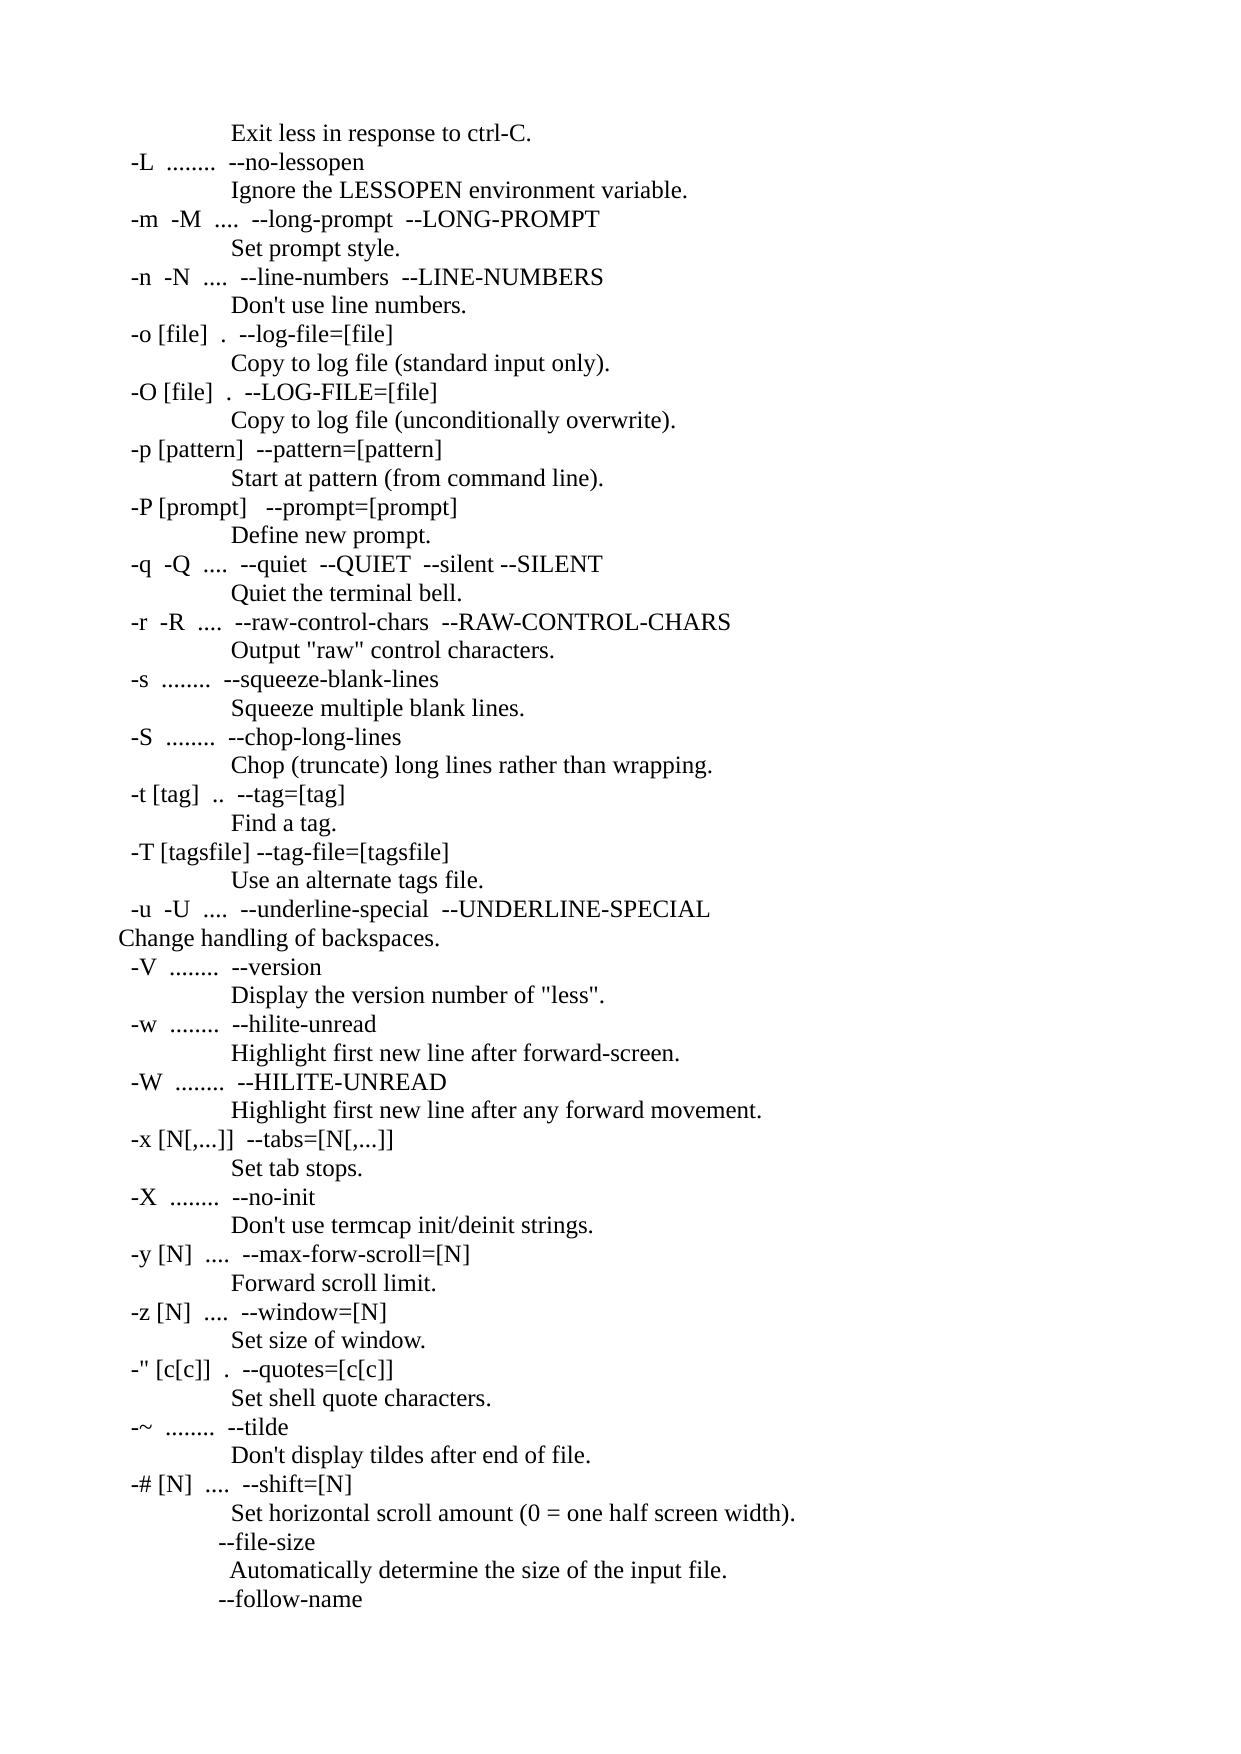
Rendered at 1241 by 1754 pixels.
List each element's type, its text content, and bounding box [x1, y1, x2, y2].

text -z [N] .... --window=[N] [118, 1297, 1122, 1326]
text -n -N .... --line-numbers --LINE-NUMBERS [118, 262, 1122, 291]
text Set size of window. [118, 1326, 1122, 1354]
text -~ ........ --tilde [118, 1412, 1122, 1441]
text Quiet the terminal bell. [118, 578, 1122, 607]
text Copy to log file (unconditionally overwrite). [118, 406, 1122, 434]
text Output "raw" control characters. [118, 636, 1122, 664]
text -w ........ --hilite-unread [118, 1009, 1122, 1038]
text -p [pattern] --pattern=[pattern] [118, 434, 1122, 463]
text Find a tag. [118, 808, 1122, 837]
text Highlight first new line after any forward movement. [118, 1096, 1122, 1124]
text Forward scroll limit. [118, 1268, 1122, 1297]
text Display the version number of "less". [118, 981, 1122, 1009]
text --file-size [118, 1527, 1122, 1556]
text Set horizontal scroll amount (0 = one half screen width). [118, 1498, 1122, 1527]
text Start at pattern (from command line). [118, 463, 1122, 492]
text -t [tag] .. --tag=[tag] [118, 779, 1122, 808]
text -o [file] . --log-file=[file] [118, 319, 1122, 348]
text Squeeze multiple blank lines. [118, 693, 1122, 722]
text -L ........ --no-lessopen [118, 147, 1122, 176]
text -W ........ --HILITE-UNREAD [118, 1067, 1122, 1096]
text Use an alternate tags file. [118, 866, 1122, 894]
text Don't use line numbers. [118, 291, 1122, 319]
text Don't use termcap init/deinit strings. [118, 1211, 1122, 1239]
text Set tab stops. [118, 1153, 1122, 1182]
text -O [file] . --LOG-FILE=[file] [118, 377, 1122, 406]
text -u -U .... --underline-special --UNDERLINE-SPECIAL [118, 894, 1122, 923]
text Change handling of backspaces. [118, 923, 1122, 952]
text -r -R .... --raw-control-chars --RAW-CONTROL-CHARS [118, 607, 1122, 636]
text -m -M .... --long-prompt --LONG-PROMPT [118, 204, 1122, 233]
text Define new prompt. [118, 521, 1122, 549]
text Chop (truncate) long lines rather than wrapping. [118, 751, 1122, 779]
text -y [N] .... --max-forw-scroll=[N] [118, 1239, 1122, 1268]
text -s ........ --squeeze-blank-lines [118, 664, 1122, 693]
text -" [c[c]] . --quotes=[c[c]] [118, 1354, 1122, 1383]
text -S ........ --chop-long-lines [118, 722, 1122, 751]
text -q -Q .... --quiet --QUIET --silent --SILENT [118, 549, 1122, 578]
text Highlight first new line after forward-screen. [118, 1038, 1122, 1067]
text Copy to log file (standard input only). [118, 348, 1122, 377]
text -T [tagsfile] --tag-file=[tagsfile] [118, 837, 1122, 866]
text Set prompt style. [118, 233, 1122, 262]
text Exit less in response to ctrl-C. [118, 118, 1122, 147]
text Don't display tildes after end of file. [118, 1441, 1122, 1469]
text Automatically determine the size of the input file. [118, 1556, 1122, 1584]
text -# [N] .... --shift=[N] [118, 1469, 1122, 1498]
text -X ........ --no-init [118, 1182, 1122, 1211]
text --follow-name [118, 1584, 1122, 1613]
text -V ........ --version [118, 952, 1122, 981]
text Set shell quote characters. [118, 1383, 1122, 1412]
text -x [N[,...]] --tabs=[N[,...]] [118, 1124, 1122, 1153]
text -P [prompt] --prompt=[prompt] [118, 492, 1122, 521]
text Ignore the LESSOPEN environment variable. [118, 176, 1122, 204]
